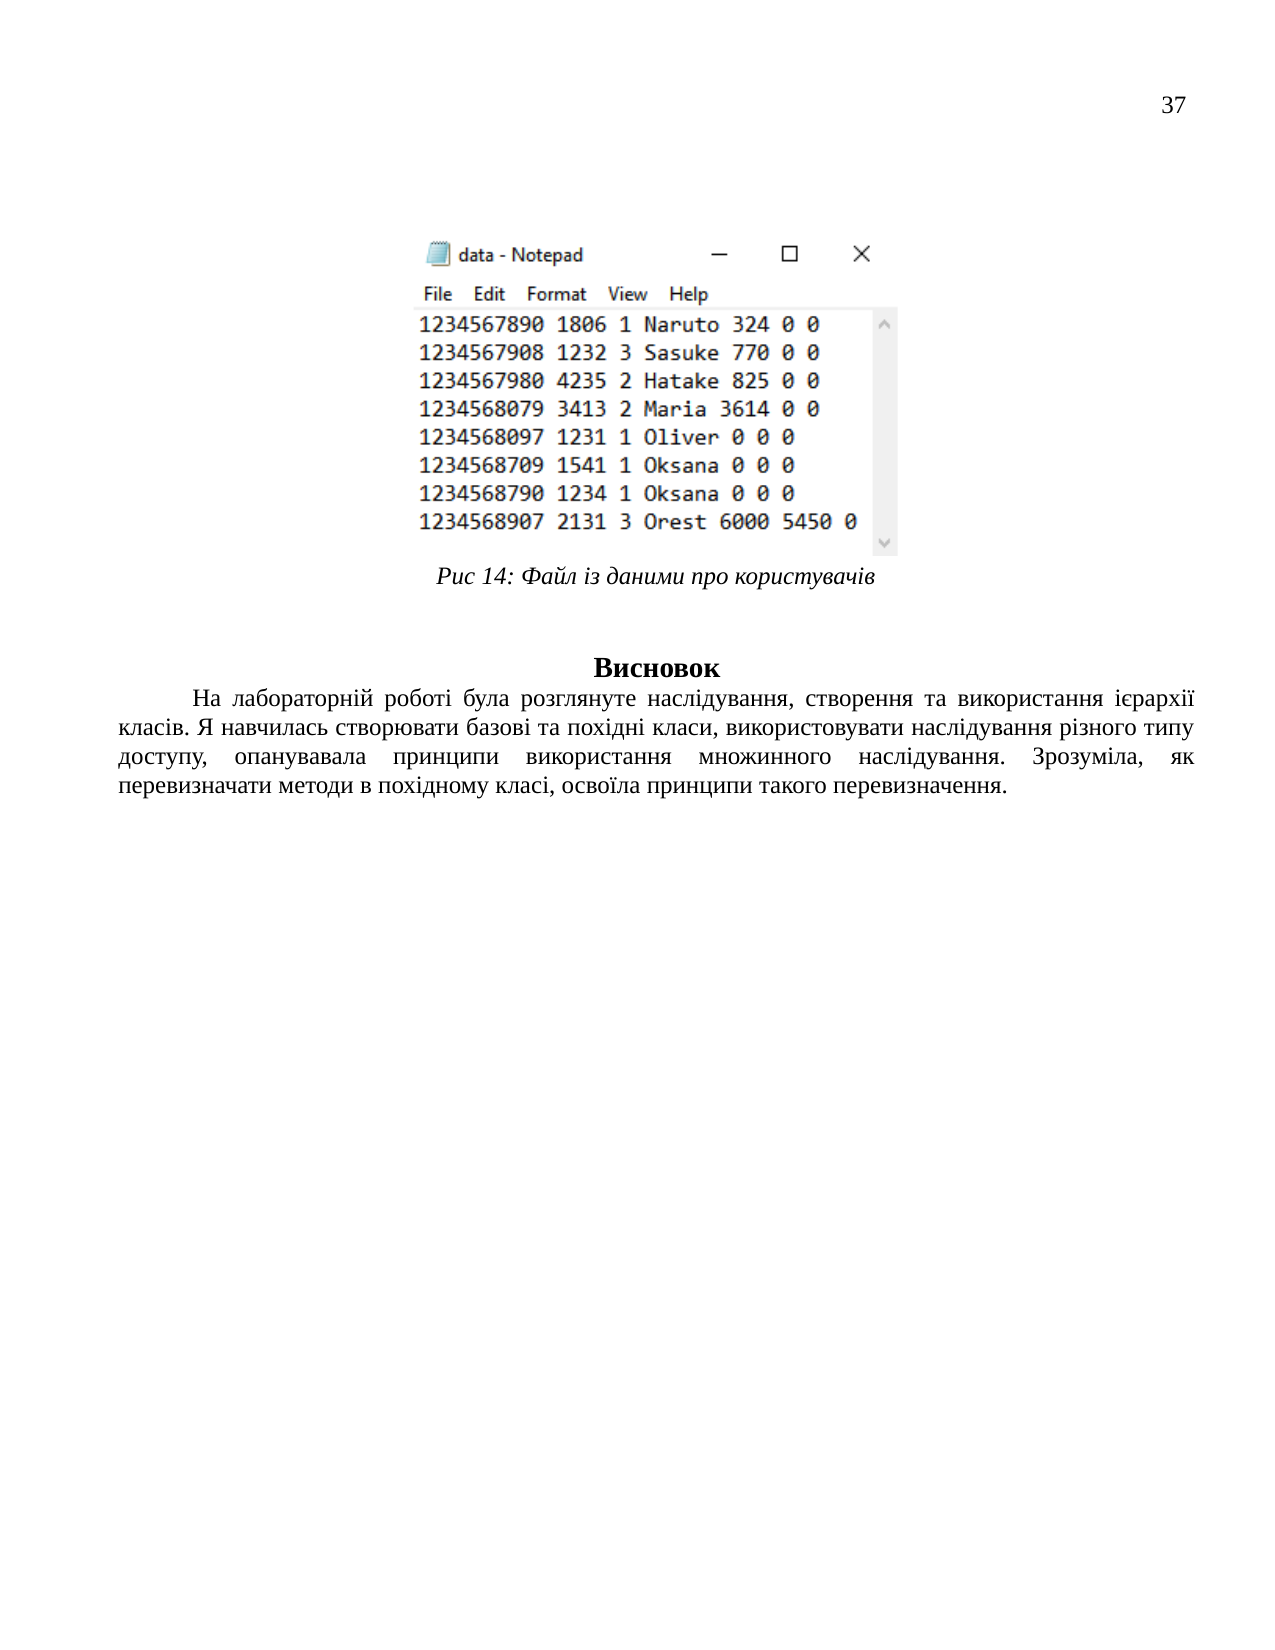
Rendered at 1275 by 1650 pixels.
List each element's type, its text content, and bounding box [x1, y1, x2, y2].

text Рис 14: Файл із даними про користувачів [413, 556, 898, 590]
text На лабораторній роботі була розглянуте наслідування, створення та використання ієрархії класів. Я навчилась створювати базові та похідні класи, використовувати наслідування різного типу доступу, опанувавала принципи використання множинного наслідування. Зрозуміла, як перевизначати методи в похідному класі, освоїла принципи такого перевизначення. [118, 683, 1195, 798]
text Висновок [118, 650, 1195, 683]
picture [413, 232, 898, 556]
